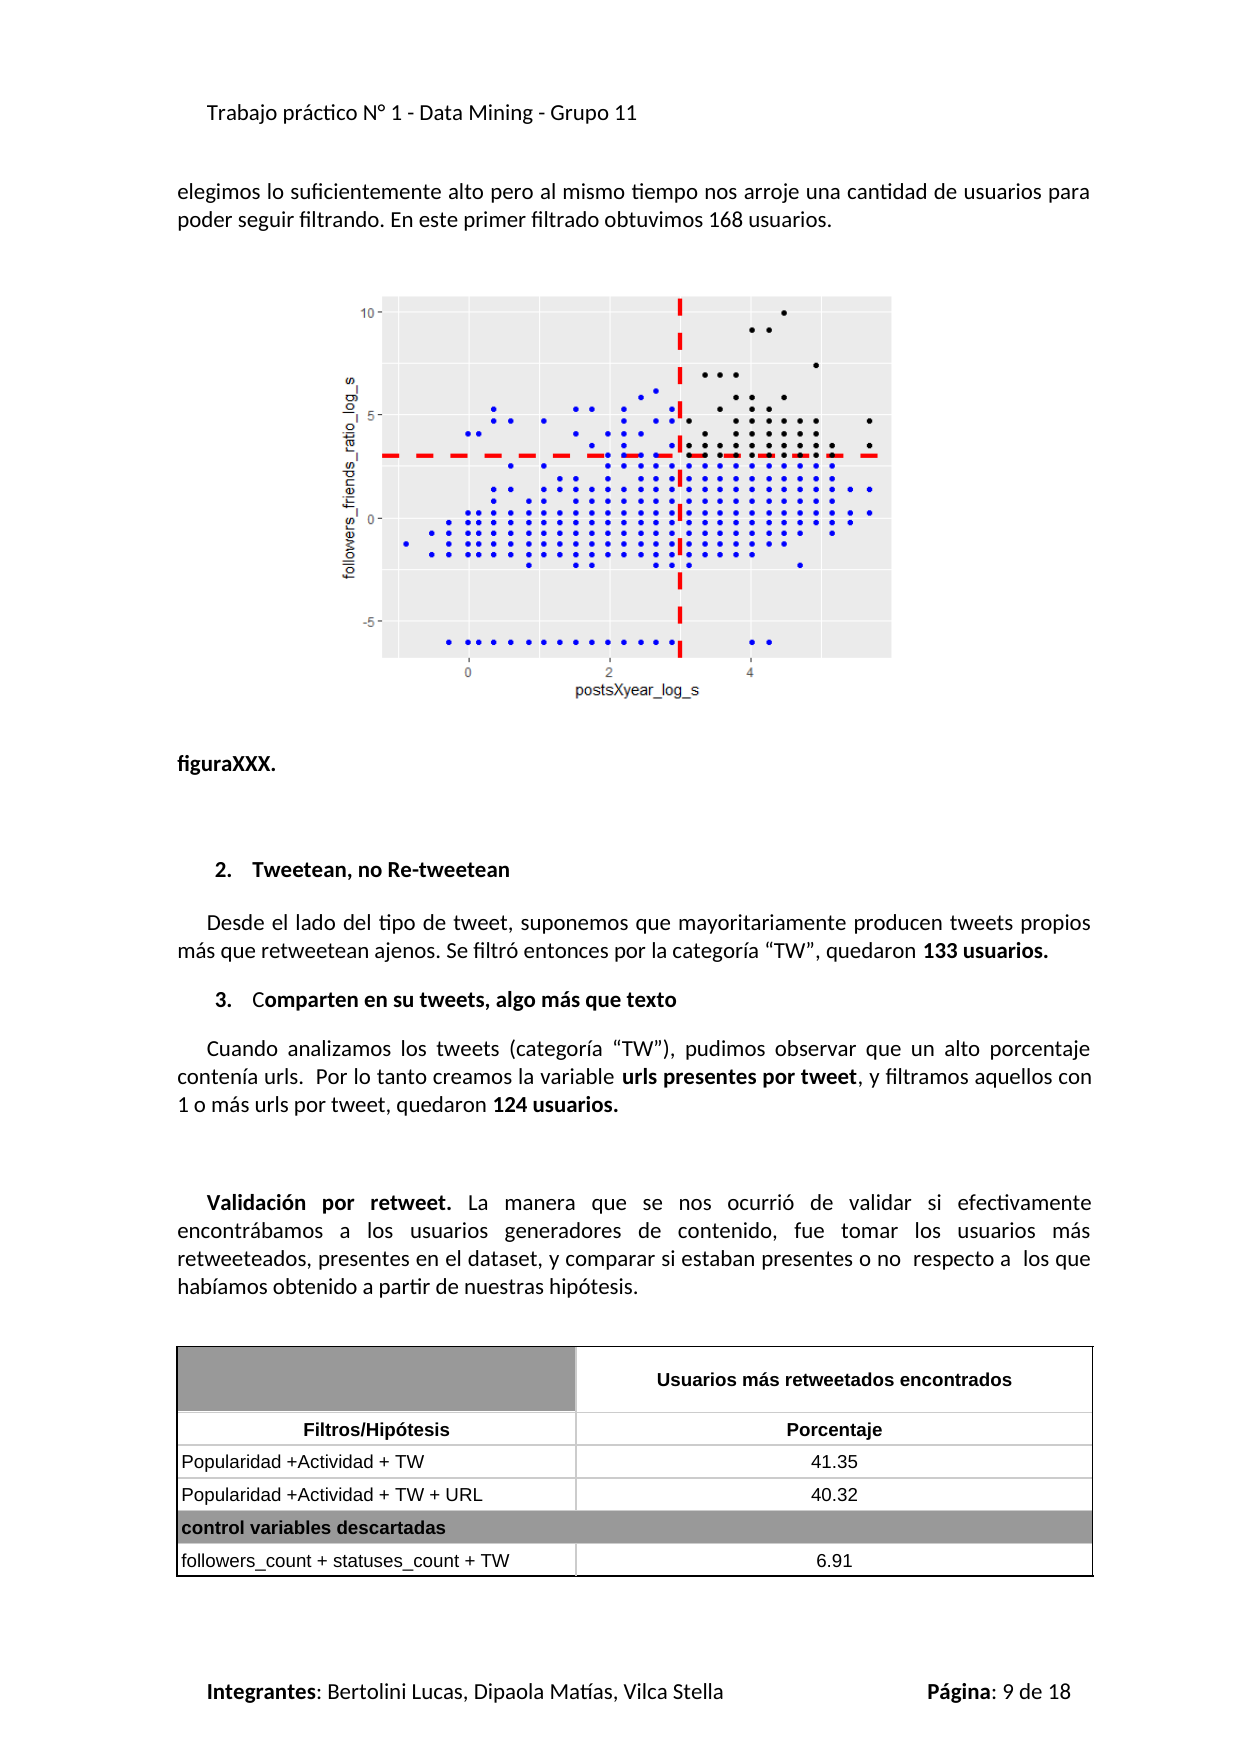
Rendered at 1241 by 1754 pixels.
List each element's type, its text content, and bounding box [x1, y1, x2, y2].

table_cell 40.32 [577, 1479, 1092, 1510]
table_cell followers_count + statuses_count + TW [178, 1544, 575, 1575]
text figuraXXX. [177, 254, 1093, 777]
table_header Usuarios más retweetados encontrados [577, 1347, 1092, 1411]
table_cell Porcentaje [577, 1413, 1092, 1444]
text Cuando analizamos los tweets (categoría “TW”), pudimos observar que un alto porcentaje contenía urls. Por lo tanto creamos la variable urls presentes por tweet, y filtramos aquellos con 1 o más urls por tweet, quedaron 124 usuarios. [177, 1034, 1093, 1118]
list Tweetean, no Re-tweetean [214, 856, 1093, 883]
picture [333, 290, 900, 706]
table_cell Popularidad +Actividad + TW [178, 1446, 575, 1477]
table_header [178, 1347, 575, 1411]
text elegimos lo suficientemente alto pero al mismo tiempo nos arroje una cantidad de usuarios para poder seguir filtrando. En este primer filtrado obtuvimos 168 usuarios. [177, 177, 1093, 233]
table_cell Filtros/Hipótesis [178, 1413, 575, 1444]
table_cell 41.35 [577, 1446, 1092, 1477]
table_cell 6.91 [577, 1544, 1092, 1575]
table_cell Popularidad +Actividad + TW + URL [178, 1479, 575, 1510]
text Desde el lado del tipo de tweet, suponemos que mayoritariamente producen tweets propios más que retweetean ajenos. Se filtró entonces por la categoría “TW”, quedaron 133 usuarios. [177, 908, 1093, 964]
text Validación por retweet. La manera que se nos ocurrió de validar si efectivamente encontrábamos a los usuarios generadores de contenido, fue tomar los usuarios más retweeteados, presentes en el dataset, y comparar si estaban presentes o no respecto a los que habíamos obtenido a partir de nuestras hipótesis. [177, 1188, 1093, 1300]
table_cell control variables descartadas [178, 1511, 1092, 1543]
list Comparten en su tweets, algo más que texto [214, 985, 1093, 1013]
